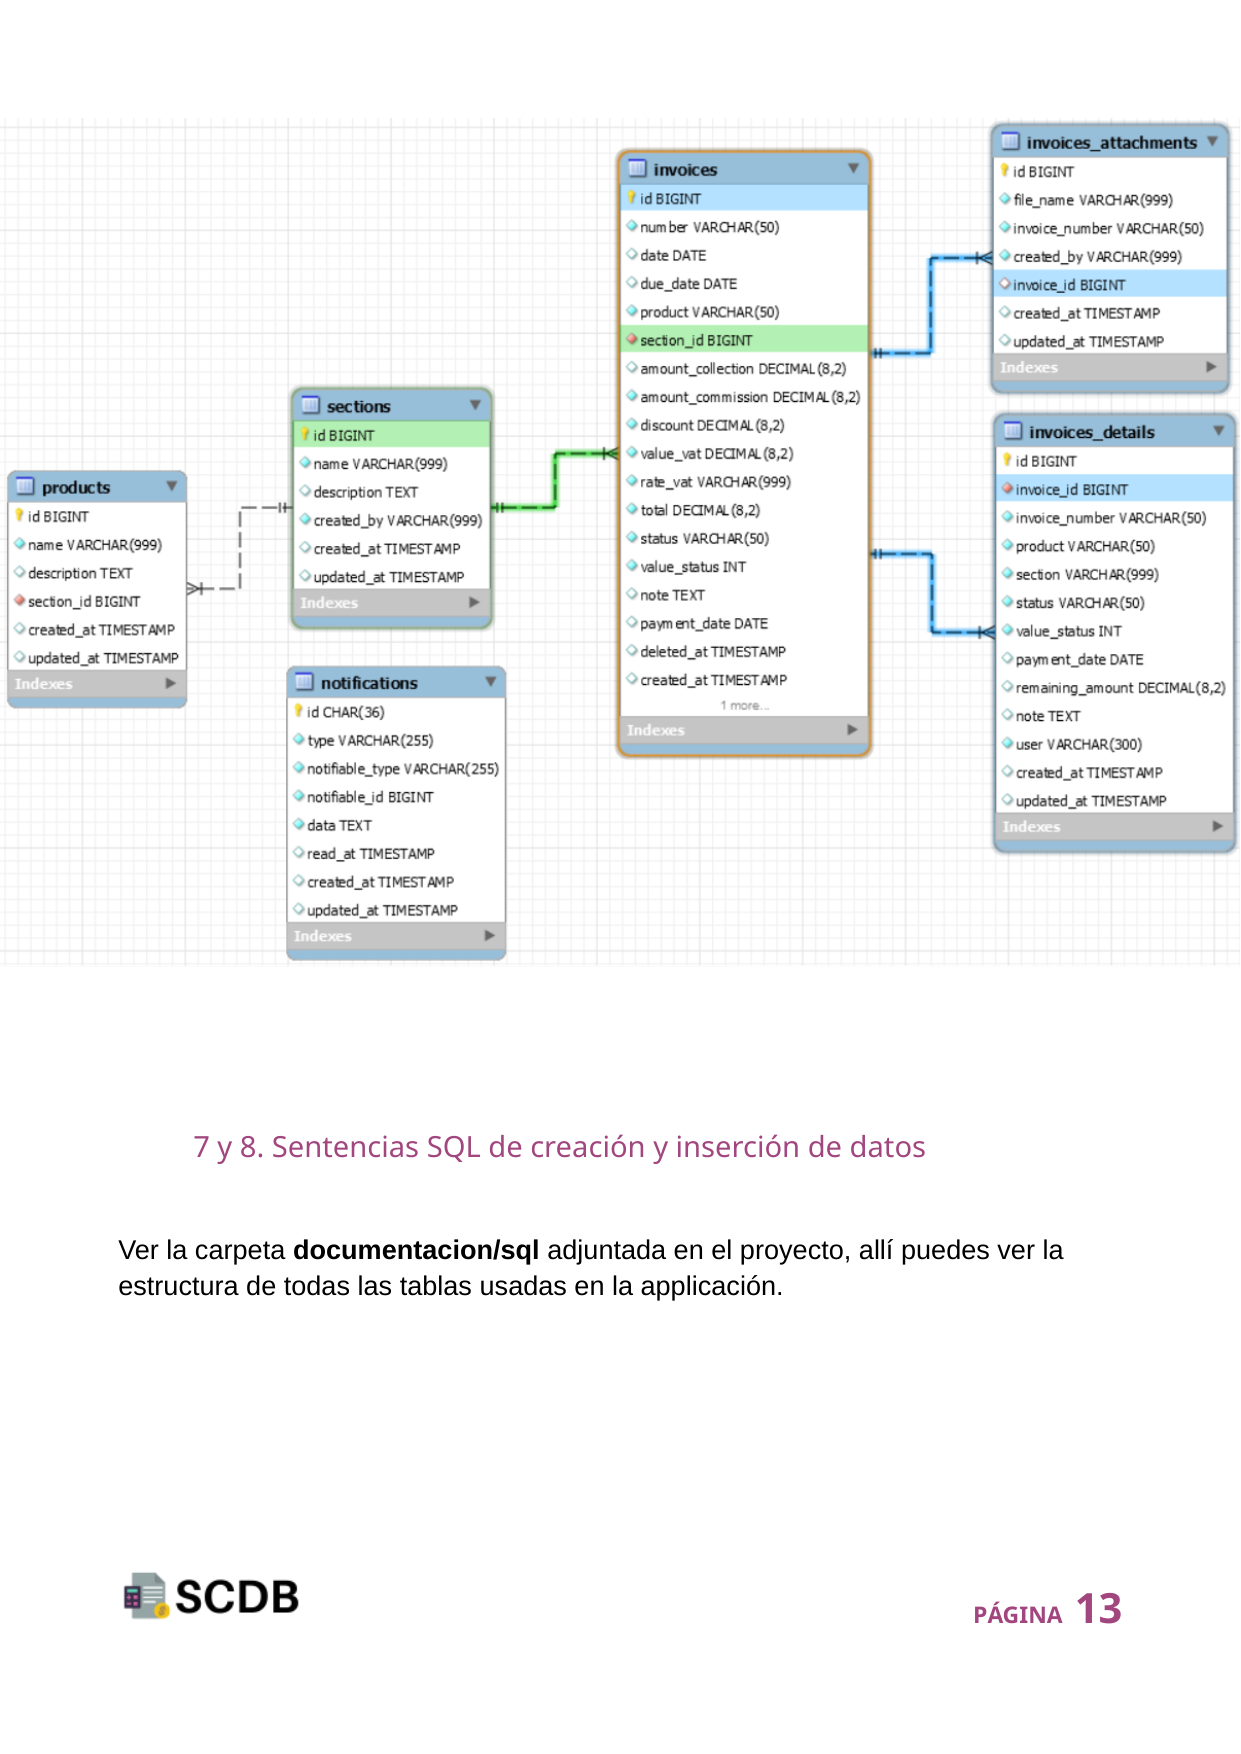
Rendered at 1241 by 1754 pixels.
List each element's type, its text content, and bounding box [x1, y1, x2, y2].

text 7 y 8. Sentencias SQL de creación y inserción de datos [118, 1126, 1122, 1166]
picture [122, 1569, 305, 1622]
text Ver la carpeta documentacion/sql adjuntada en el proyecto, allí puedes ver la estructura de todas las tablas usadas en la applicación. [118, 1234, 1122, 1301]
picture [0, 118, 1241, 967]
